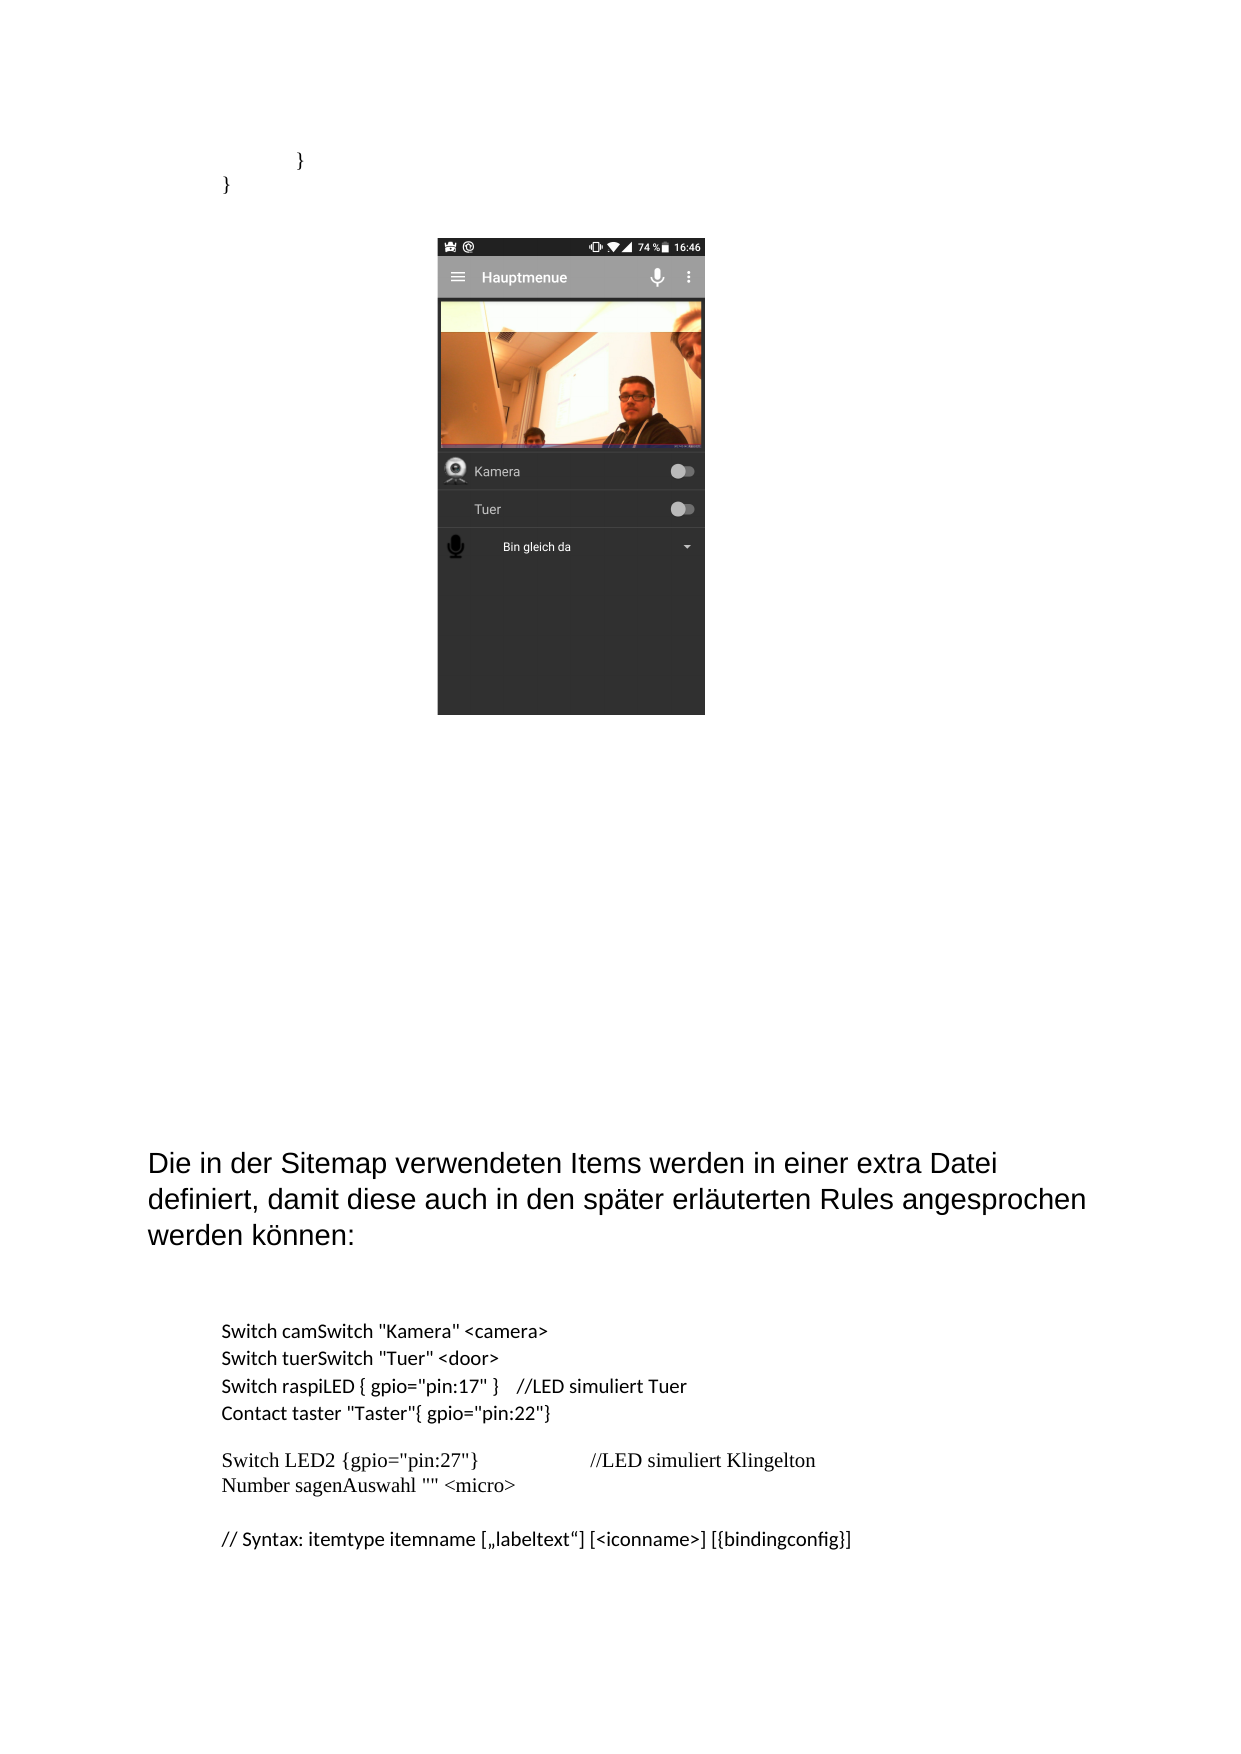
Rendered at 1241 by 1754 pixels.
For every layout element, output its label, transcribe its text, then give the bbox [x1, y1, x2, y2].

text Switch LED2 {gpio="pin:27"} //LED simuliert Klingelton [148, 1444, 1093, 1473]
text Die in der Sitemap verwendeten Items werden in einer extra Datei definiert, damit diese auch in den später erläuterten Rules angesprochen werden können: [148, 1146, 1093, 1252]
text Number sagenAuswahl "" <micro> [148, 1473, 1093, 1497]
picture [437, 238, 705, 715]
text Switch camSwitch "Kamera" <camera> Switch tuerSwitch "Tuer" <door> Switch raspiLED { gpio="pin:17" } //LED simuliert Tuer Contact taster "Taster"{ gpio="pin:22"} [148, 1318, 1093, 1426]
text } [148, 148, 1093, 172]
text } [148, 172, 1093, 196]
text // Syntax: itemtype itemname [„labeltext“] [<iconname>] [{bindingconfig}] [148, 1527, 1093, 1552]
